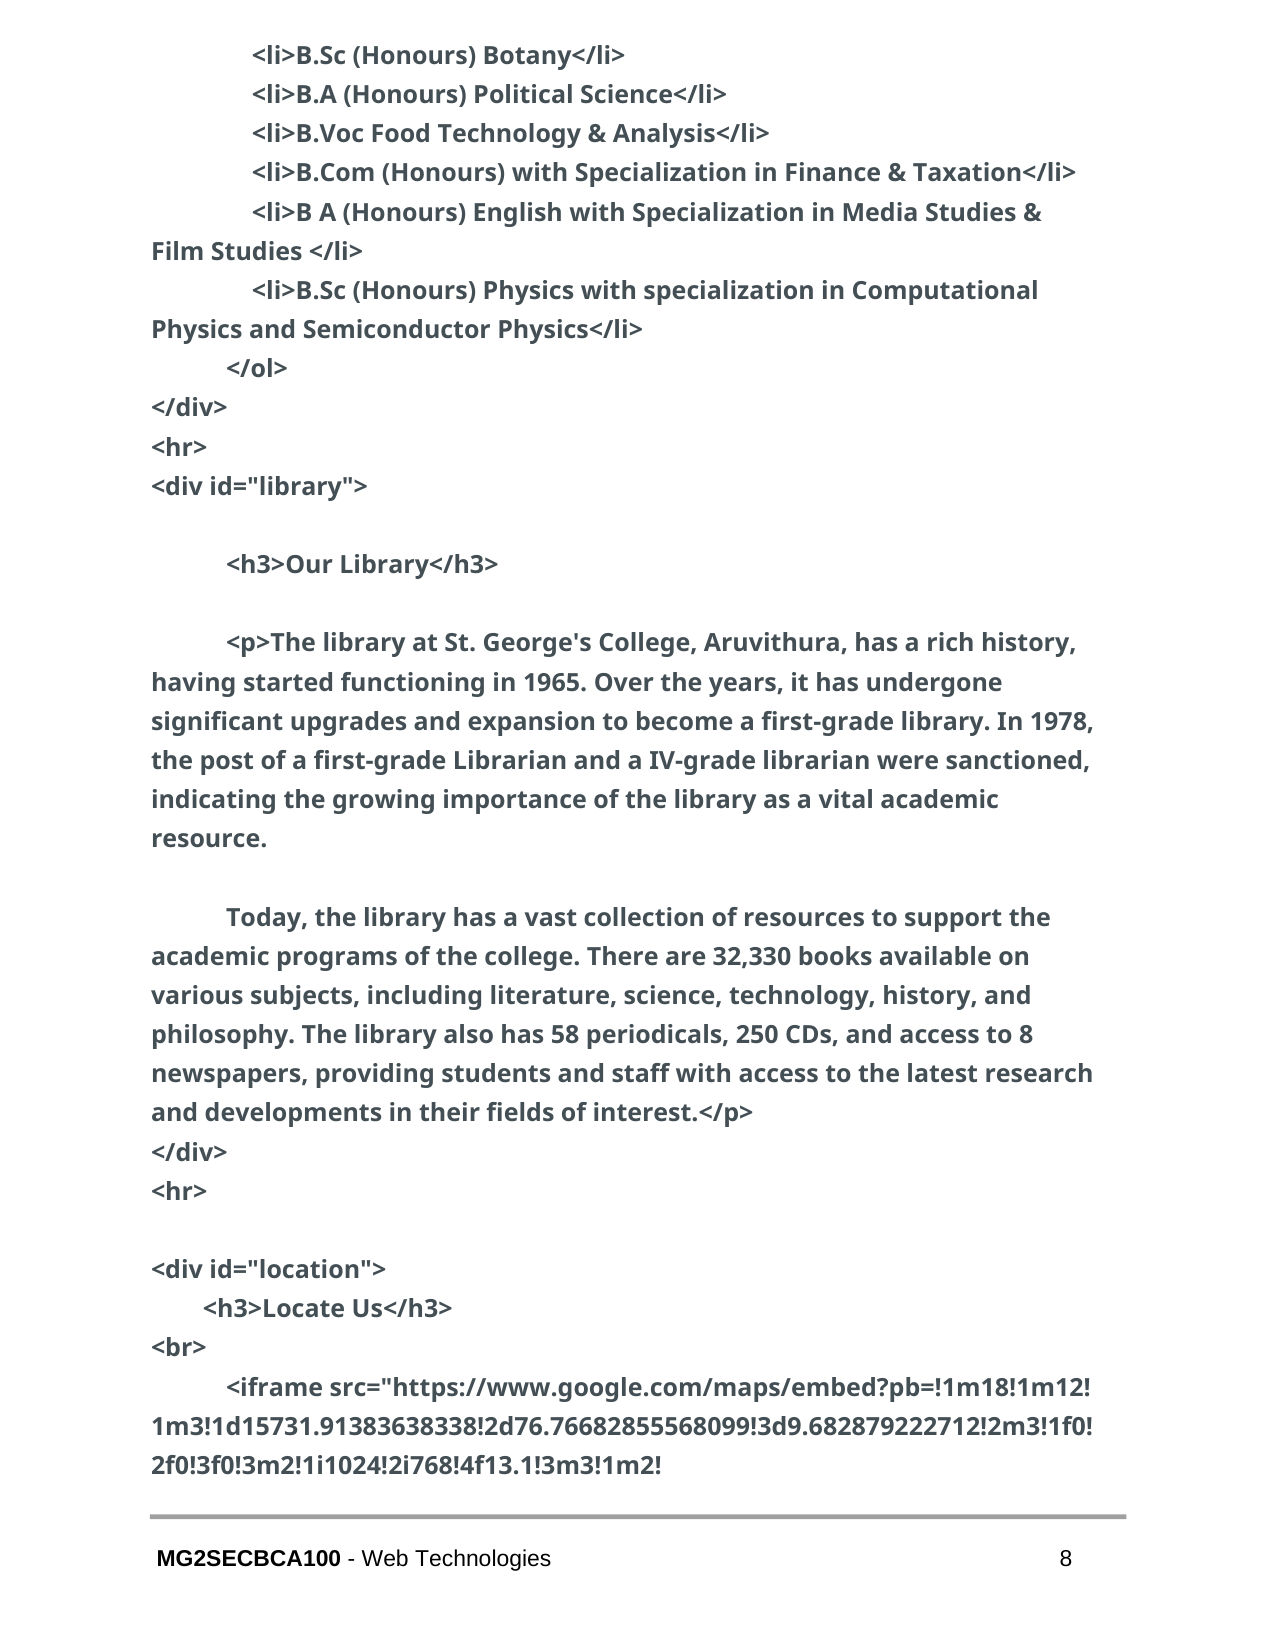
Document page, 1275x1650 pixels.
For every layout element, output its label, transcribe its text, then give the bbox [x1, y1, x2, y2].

table_header <li>B.Sc (Honours) Botany</li> <li>B.A (Honours) Political Science</li> <li>B.Voc Food Technology & Analysis</li> <li>B.Com (Honours) with Specialization in Finance & Taxation</li> <li>B A (Honours) English with Specialization in Media Studies & Film Studies </li> <li>B.Sc (Honours) Physics with specialization in Computational Physics and Semiconductor Physics</li> </ol> </div> <hr> <div id="library"> <h3>Our Library</h3> <p>The library at St. George's College, Aruvithura, has a rich history, having started functioning in 1965. Over the years, it has undergone significant upgrades and expansion to become a first-grade library. In 1978, the post of a first-grade Librarian and a IV-grade librarian were sanctioned, indicating the growing importance of the library as a vital academic resource. Today, the library has a vast collection of resources to support the academic programs of the college. There are 32,330 books available on various subjects, including literature, science, technology, history, and philosophy. The library also has 58 periodicals, 250 CDs, and access to 8 newspapers, providing students and staff with access to the latest research and developments in their fields of interest.</p> </div> <hr> <div id="location"> <h3>Locate Us</h3> <br> <iframe src="https://www.google.com/maps/embed?pb=!1m18!1m12!1m3!1d15731.91383638338!2d76.76682855568099!3d9.682879222712!2m3!1f0!2f0!3f0!3m2!1i1024!2i768!4f13.1!3m3!1m2! [140, 38, 1110, 1482]
